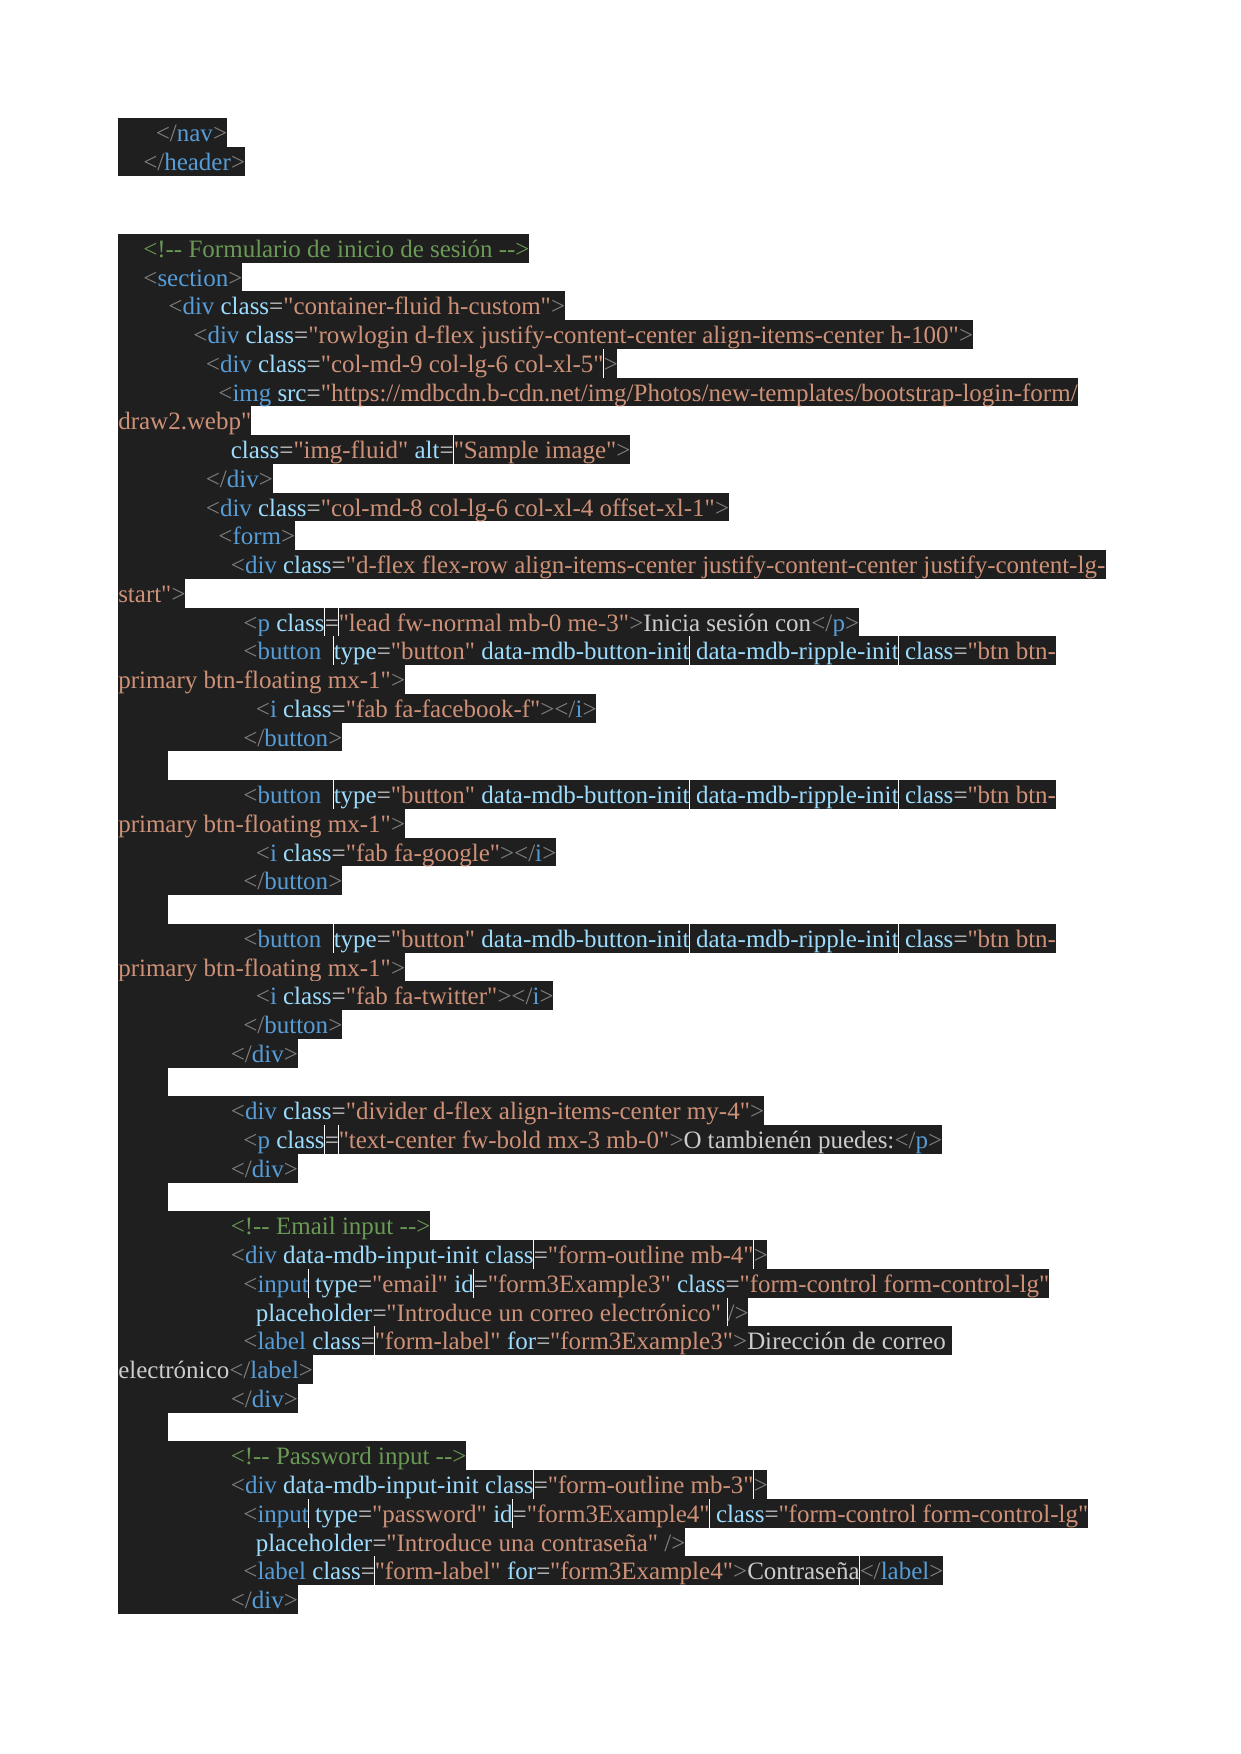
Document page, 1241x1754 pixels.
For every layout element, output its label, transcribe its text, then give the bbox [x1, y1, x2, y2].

text <label class="form-label" for="form3Example3">Dirección de correo electrónico</label> [118, 1326, 1122, 1384]
text <p class="lead fw-normal mb-0 me-3">Inicia sesión con</p> [118, 608, 1122, 636]
text </div> [118, 464, 1122, 493]
text class="img-fluid" alt="Sample image"> [118, 435, 1122, 464]
text <div data-mdb-input-init class="form-outline mb-3"> [118, 1470, 1122, 1499]
text </div> [118, 1039, 1122, 1068]
text </div> [118, 1585, 1122, 1614]
text <button type="button" data-mdb-button-init data-mdb-ripple-init class="btn btn-primary btn-floating mx-1"> [118, 636, 1122, 694]
text </nav> [118, 118, 1122, 147]
text <input type="email" id="form3Example3" class="form-control form-control-lg" [118, 1269, 1122, 1298]
text <p class="text-center fw-bold mx-3 mb-0">O tambienén puedes:</p> [118, 1125, 1122, 1154]
text placeholder="Introduce un correo electrónico" /> [118, 1298, 1122, 1326]
text <!-- Password input --> [118, 1441, 1122, 1470]
text <div class="divider d-flex align-items-center my-4"> [118, 1096, 1122, 1125]
text </button> [118, 866, 1122, 895]
text <input type="password" id="form3Example4" class="form-control form-control-lg" [118, 1499, 1122, 1528]
text <section> [118, 263, 1122, 291]
text </header> [118, 147, 1122, 176]
text <label class="form-label" for="form3Example4">Contraseña</label> [118, 1556, 1122, 1585]
text <img src="https://mdbcdn.b-cdn.net/img/Photos/new-templates/bootstrap-login-form/draw2.webp" [118, 378, 1122, 435]
text <div class="rowlogin d-flex justify-content-center align-items-center h-100"> [118, 320, 1122, 349]
text <i class="fab fa-google"></i> [118, 838, 1122, 866]
text </div> [118, 1154, 1122, 1183]
text <button type="button" data-mdb-button-init data-mdb-ripple-init class="btn btn-primary btn-floating mx-1"> [118, 780, 1122, 838]
text <button type="button" data-mdb-button-init data-mdb-ripple-init class="btn btn-primary btn-floating mx-1"> [118, 924, 1122, 981]
text <!-- Email input --> [118, 1211, 1122, 1240]
text <div data-mdb-input-init class="form-outline mb-4"> [118, 1240, 1122, 1269]
text </button> [118, 723, 1122, 751]
text <form> [118, 521, 1122, 550]
text <i class="fab fa-twitter"></i> [118, 981, 1122, 1010]
text </div> [118, 1384, 1122, 1413]
text <i class="fab fa-facebook-f"></i> [118, 694, 1122, 723]
text <div class="col-md-8 col-lg-6 col-xl-4 offset-xl-1"> [118, 493, 1122, 521]
text <!-- Formulario de inicio de sesión --> [118, 234, 1122, 263]
text <div class="d-flex flex-row align-items-center justify-content-center justify-content-lg-start"> [118, 550, 1122, 608]
text <div class="container-fluid h-custom"> [118, 291, 1122, 320]
text </button> [118, 1010, 1122, 1039]
text <div class="col-md-9 col-lg-6 col-xl-5"> [118, 349, 1122, 378]
text placeholder="Introduce una contraseña" /> [118, 1528, 1122, 1556]
